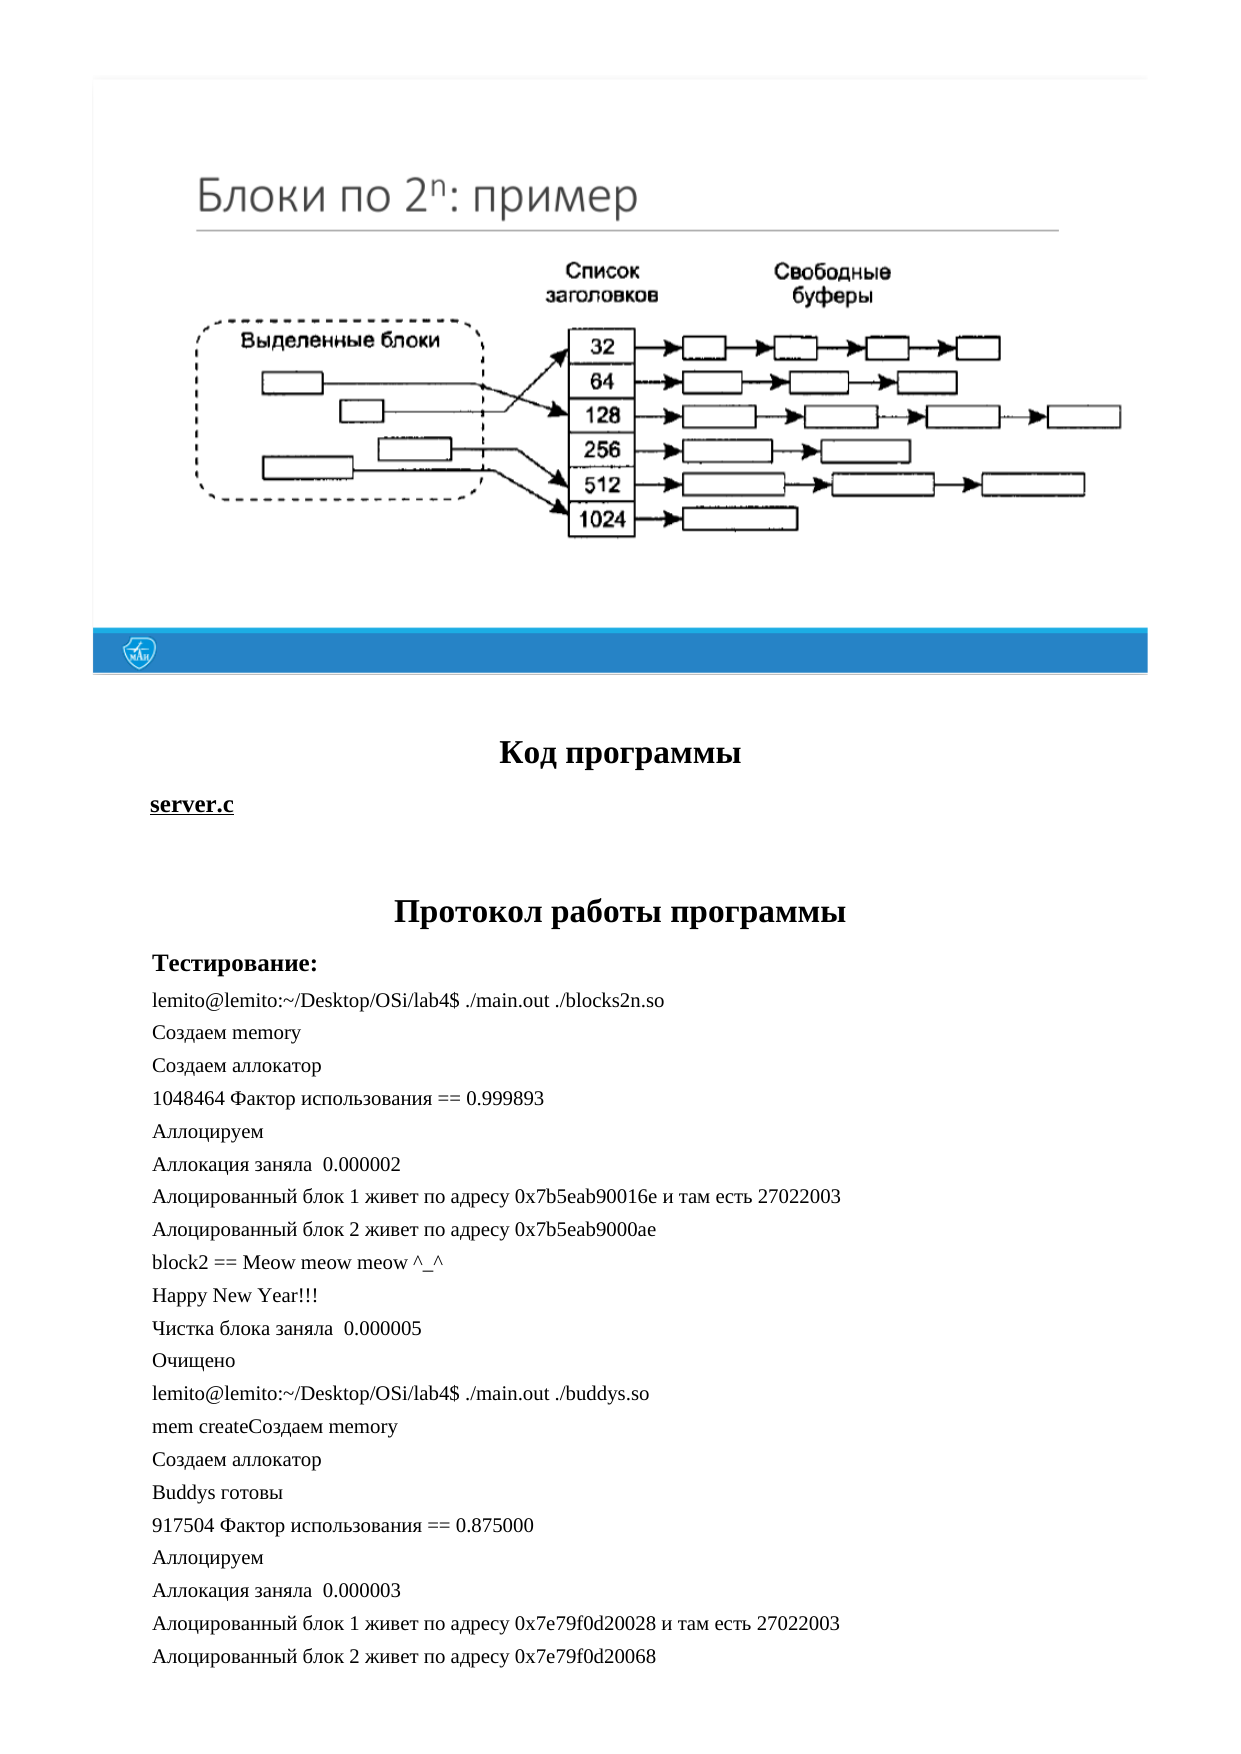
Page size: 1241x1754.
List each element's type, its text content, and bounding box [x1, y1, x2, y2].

text 1048464 Фактор использования == 0.999893 [288, 1096, 1147, 1108]
text Алоцированный блок 2 живет по адресу 0x7e79f0d20068 [473, 1654, 1147, 1666]
text Код программы [93, 732, 1147, 771]
text Алоцированный блок 1 живет по адресу 0x7e79f0d20028 и там есть 27022003 [213, 1621, 467, 1633]
text Аллоцируем [223, 1555, 1147, 1567]
text Happy New Year!!! [93, 1293, 178, 1305]
text Создаем аллокатор [193, 1457, 313, 1469]
text Buddys готовы [93, 1489, 1147, 1502]
text mem createСоздаем memory [290, 1424, 1147, 1436]
text lemito@lemito:~/Desktop/OSi/lab4$ ./main.out ./blocks2n.so [208, 997, 361, 1009]
text Создаем аллокатор [314, 1457, 1147, 1469]
text Очищено [93, 1358, 202, 1370]
text lemito@lemito:~/Desktop/OSi/lab4$ ./main.out ./buddys.so [362, 1391, 1147, 1403]
text Создаем аллокатор [93, 1063, 191, 1075]
text Аллоцируем [223, 1129, 1147, 1141]
text Создаем аллокатор [314, 1063, 1147, 1075]
text Алоцированный блок 2 живет по адресу 0x7b5eab9000ae [93, 1227, 196, 1239]
text Аллоцируем [93, 1555, 207, 1567]
text Аллокация заняла 0.000002 [93, 1161, 226, 1173]
text Аллокация заняла 0.000002 [227, 1161, 1147, 1173]
text Создаем memory [193, 1030, 1147, 1042]
text Алоцированный блок 2 живет по адресу 0x7b5eab9000ae [213, 1227, 467, 1239]
text Алоцированный блок 2 живет по адресу 0x7b5eab9000ae [473, 1227, 1147, 1239]
text Создаем аллокатор [93, 1457, 191, 1469]
text lemito@lemito:~/Desktop/OSi/lab4$ ./main.out ./buddys.so [208, 1391, 361, 1403]
text Аллокация заняла 0.000003 [227, 1588, 1147, 1600]
picture [92, 75, 1148, 675]
text server.c [150, 789, 1147, 818]
text Happy New Year!!! [189, 1293, 1147, 1305]
text Алоцированный блок 1 живет по адресу 0x7b5eab90016e и там есть 27022003 [213, 1194, 467, 1206]
text Создаем аллокатор [193, 1063, 313, 1075]
text Алоцированный блок 1 живет по адресу 0x7e79f0d20028 и там есть 27022003 [473, 1621, 1147, 1633]
text Аллоцируем [93, 1129, 207, 1141]
text mem createСоздаем memory [93, 1424, 288, 1436]
text Алоцированный блок 2 живет по адресу 0x7e79f0d20068 [213, 1654, 467, 1666]
text block2 == Meow meow meow ^_^ [93, 1260, 1147, 1272]
text Алоцированный блок 2 живет по адресу 0x7e79f0d20068 [93, 1654, 196, 1666]
text Алоцированный блок 1 живет по адресу 0x7b5eab90016e и там есть 27022003 [473, 1194, 1147, 1206]
text Аллокация заняла 0.000003 [93, 1588, 226, 1600]
text Тестирование: [93, 948, 1147, 977]
text 1048464 Фактор использования == 0.999893 [93, 1096, 287, 1108]
text lemito@lemito:~/Desktop/OSi/lab4$ ./main.out ./blocks2n.so [455, 997, 1147, 1009]
text lemito@lemito:~/Desktop/OSi/lab4$ ./main.out ./buddys.so [93, 1391, 209, 1403]
text Протокол работы программы [93, 891, 1147, 929]
text Очищено [202, 1358, 1147, 1370]
text Чистка блока заняла 0.000005 [93, 1326, 1147, 1337]
text Создаем memory [93, 1030, 191, 1042]
text 917504 Фактор использования == 0.875000 [277, 1522, 1147, 1534]
text lemito@lemito:~/Desktop/OSi/lab4$ ./main.out ./blocks2n.so [93, 997, 208, 1009]
text 917504 Фактор использования == 0.875000 [93, 1522, 276, 1534]
